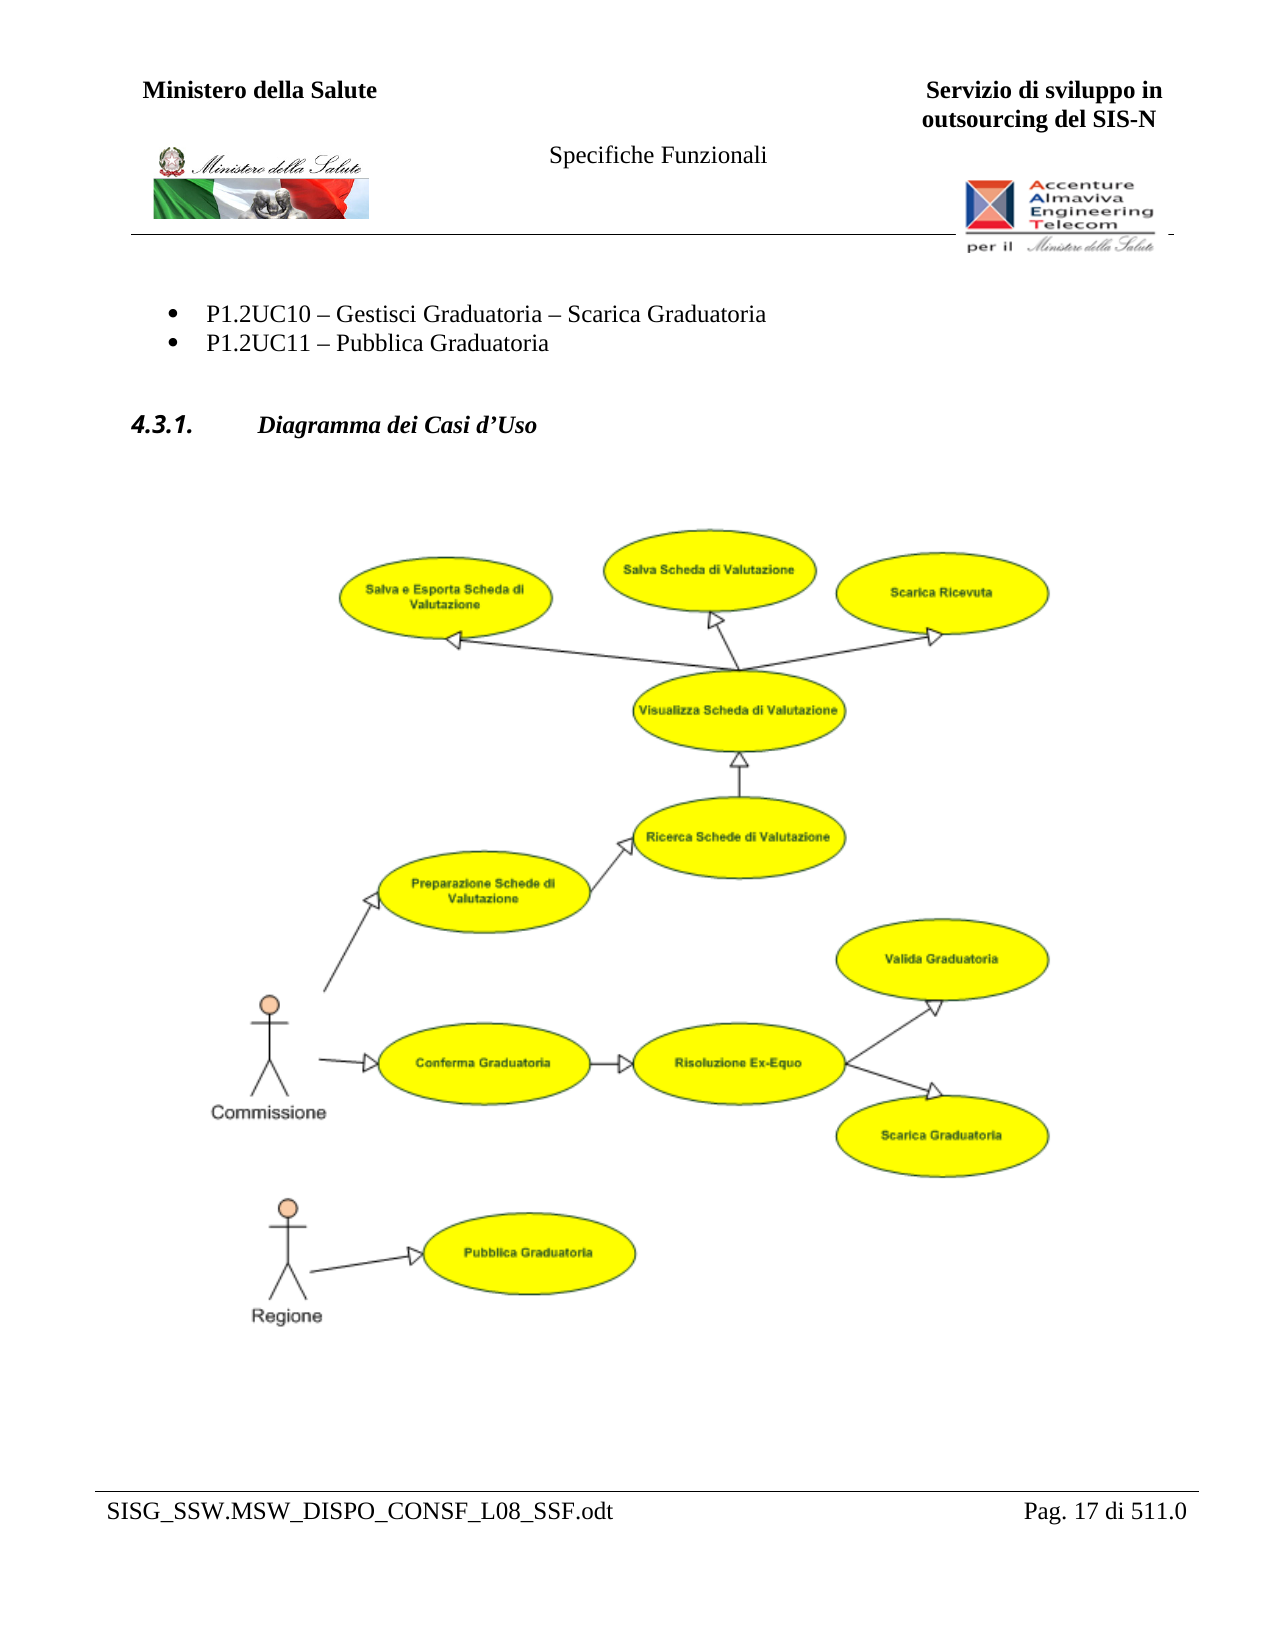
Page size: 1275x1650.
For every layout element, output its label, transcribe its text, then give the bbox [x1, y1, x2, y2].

list P1.2UC10 – Gestisci Graduatoria – Scarica Graduatoria [169, 299, 1162, 328]
list P1.2UC11 – Pubblica Graduatoria [169, 328, 1162, 357]
subtitle Diagramma dei Casi d’Uso [131, 407, 1162, 441]
